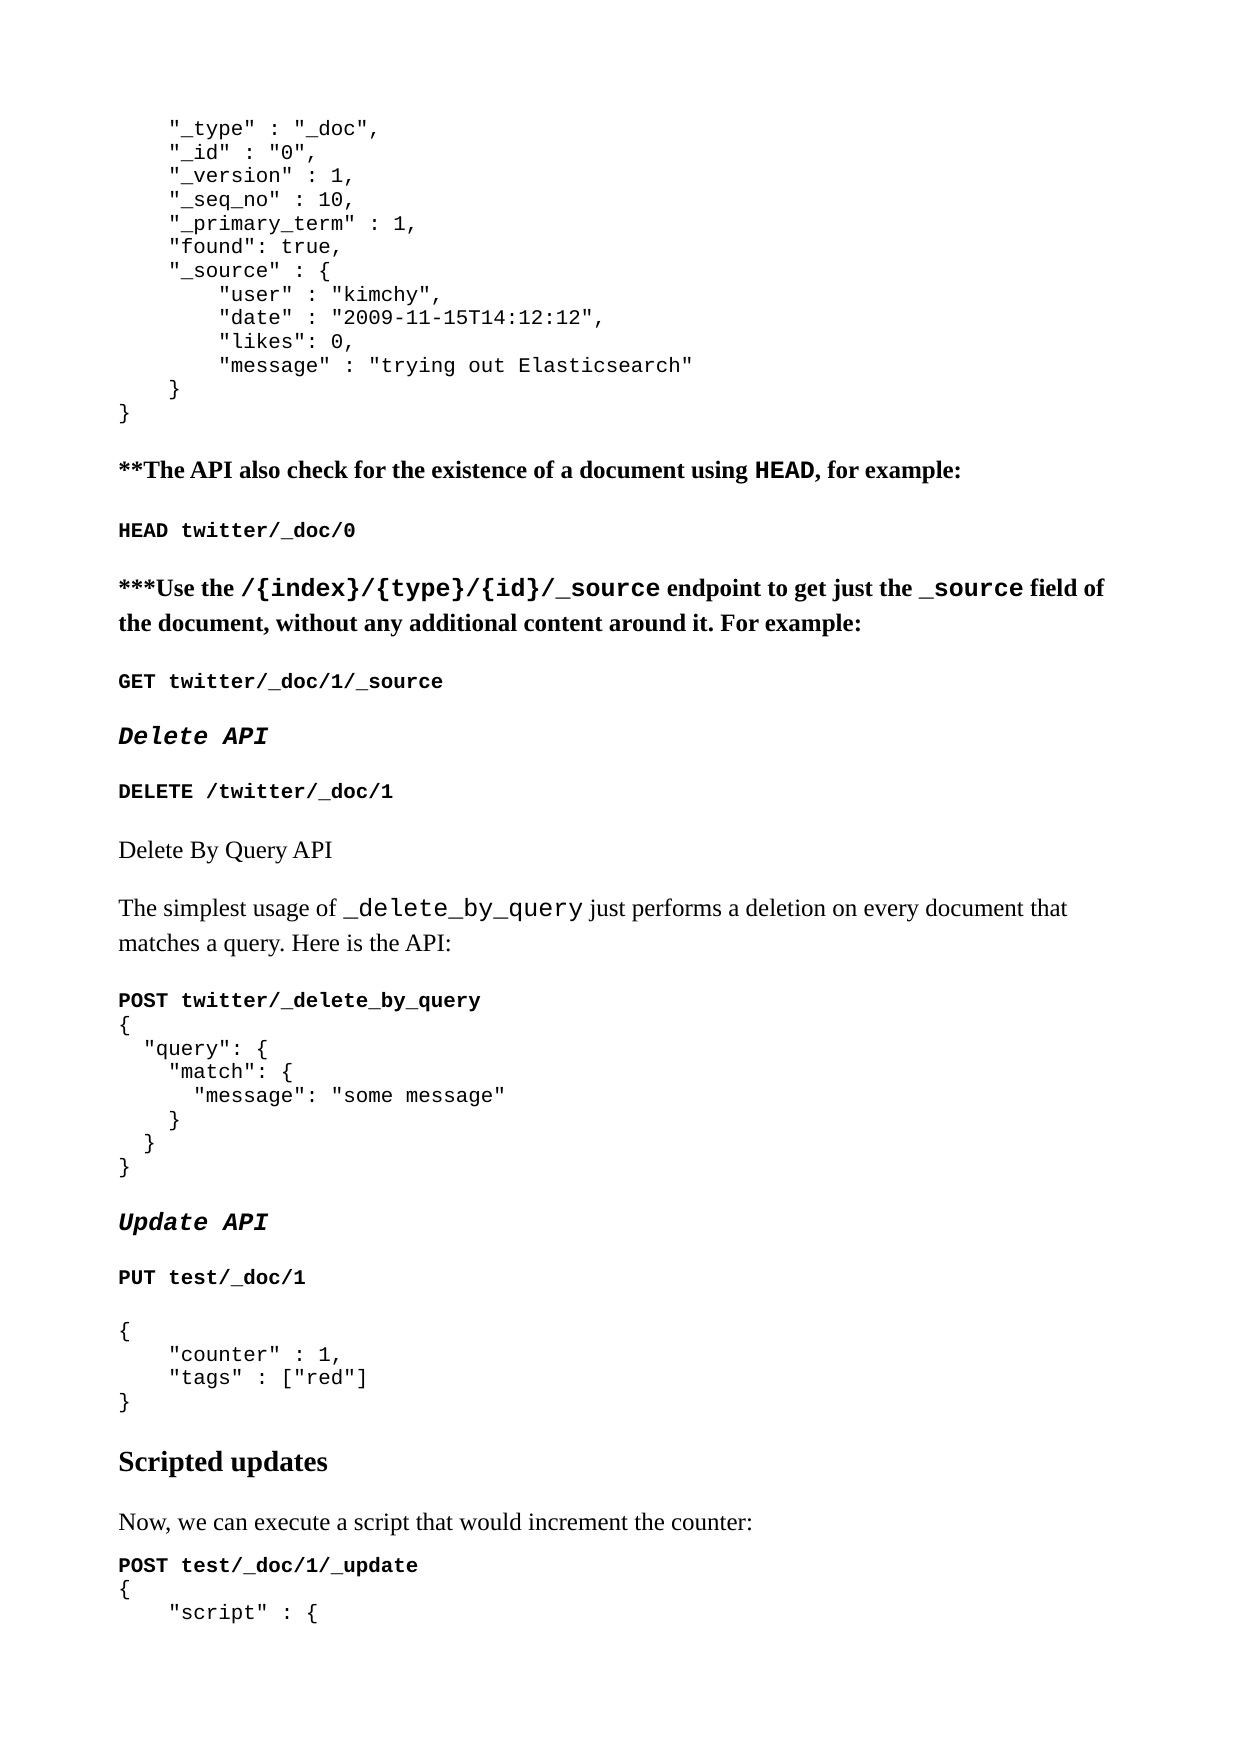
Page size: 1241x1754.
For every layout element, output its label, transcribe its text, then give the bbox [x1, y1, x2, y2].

subtitle Scripted updates [118, 1444, 1122, 1478]
text "_seq_no" : 10, [118, 189, 1122, 213]
text The simplest usage of _delete_by_query just performs a deletion on every document that matches a query. Here is the API: [118, 893, 1122, 957]
text "likes": 0, [118, 331, 1122, 354]
text "counter" : 1, [118, 1344, 1122, 1367]
text "message" : "trying out Elasticsearch" [118, 354, 1122, 378]
text "query": { [118, 1038, 1122, 1061]
text "message": "some message" [118, 1085, 1122, 1109]
text Update API [118, 1209, 1122, 1237]
text } [118, 402, 1122, 426]
text } [118, 378, 1122, 402]
text GET twitter/_doc/1/_source [118, 671, 1122, 694]
text PUT test/_doc/1 [118, 1267, 1122, 1291]
text POST test/_doc/1/_update [118, 1555, 1122, 1578]
text POST twitter/_delete_by_query [118, 991, 1122, 1014]
text "date" : "2009-11-15T14:12:12", [118, 307, 1122, 331]
text "_type" : "_doc", [118, 118, 1122, 142]
subtitle Delete By Query API [118, 835, 1122, 863]
text "_id" : "0", [118, 142, 1122, 165]
text Now, we can execute a script that would increment the counter: [118, 1507, 1122, 1536]
text "tags" : ["red"] [118, 1367, 1122, 1391]
text "_primary_term" : 1, [118, 213, 1122, 236]
text "script" : { [118, 1602, 1122, 1626]
text "_source" : { [118, 260, 1122, 284]
text } [118, 1156, 1122, 1180]
text "found": true, [118, 236, 1122, 260]
text { [118, 1014, 1122, 1038]
text { [118, 1320, 1122, 1344]
text HEAD twitter/_doc/0 [118, 520, 1122, 543]
text "match": { [118, 1061, 1122, 1085]
text DELETE /twitter/_doc/1 [118, 782, 1122, 805]
text "user" : "kimchy", [118, 284, 1122, 307]
text **The API also check for the existence of a document using HEAD, for example: [118, 455, 1122, 486]
text } [118, 1109, 1122, 1132]
text } [118, 1132, 1122, 1156]
text { [118, 1578, 1122, 1602]
text ***Use the /{index}/{type}/{id}/_source endpoint to get just the _source field of the document, without any additional content around it. For example: [118, 573, 1122, 637]
text Delete API [118, 724, 1122, 752]
text } [118, 1391, 1122, 1415]
text "_version" : 1, [118, 165, 1122, 189]
